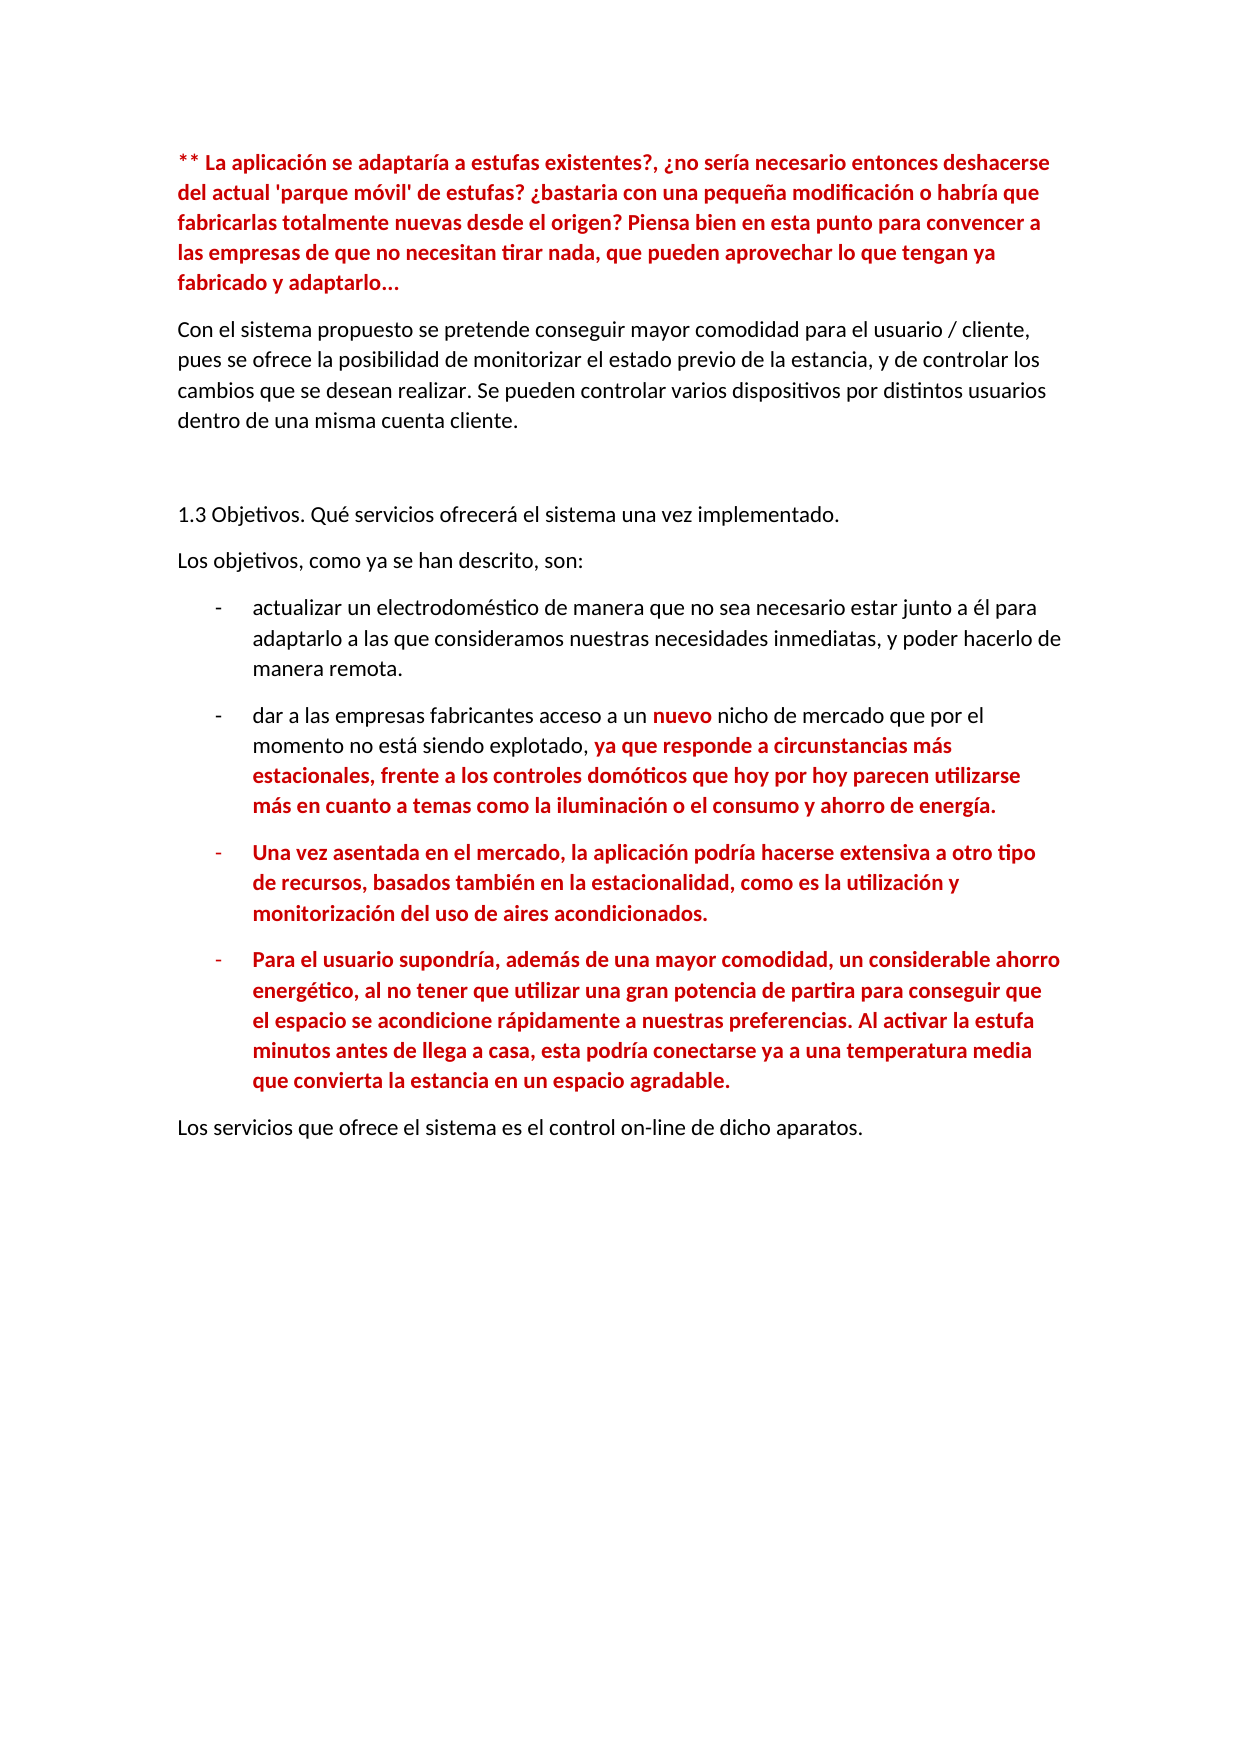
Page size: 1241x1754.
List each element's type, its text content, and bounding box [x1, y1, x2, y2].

list dar a las empresas fabricantes acceso a un nuevo nicho de mercado que por el momento no está siendo explotado, ya que responde a circunstancias más estacionales, frente a los controles domóticos que hoy por hoy parecen utilizarse más en cuanto a temas como la iluminación o el consumo y ahorro de energía. [215, 701, 1063, 819]
text 1.3 Objetivos. Qué servicios ofrecerá el sistema una vez implementado. [177, 500, 1063, 528]
list actualizar un electrodoméstico de manera que no sea necesario estar junto a él para adaptarlo a las que consideramos nuestras necesidades inmediatas, y poder hacerlo de manera remota. [215, 593, 1063, 682]
list Una vez asentada en el mercado, la aplicación podría hacerse extensiva a otro tipo de recursos, basados también en la estacionalidad, como es la utilización y monitorización del uso de aires acondicionados. [215, 838, 1063, 927]
text ** La aplicación se adaptaría a estufas existentes?, ¿no sería necesario entonces deshacerse del actual 'parque móvil' de estufas? ¿bastaria con una pequeña modificación o habría que fabricarlas totalmente nuevas desde el origen? Piensa bien en esta punto para convencer a las empresas de que no necesitan tirar nada, que pueden aprovechar lo que tengan ya fabricado y adaptarlo... [177, 148, 1063, 296]
text Los servicios que ofrece el sistema es el control on-line de dicho aparatos. [177, 1113, 1063, 1141]
text Los objetivos, como ya se han descrito, son: [177, 547, 1063, 574]
list Para el usuario supondría, además de una mayor comodidad, un considerable ahorro energético, al no tener que utilizar una gran potencia de partira para conseguir que el espacio se acondicione rápidamente a nuestras preferencias. Al activar la estufa minutos antes de llega a casa, esta podría conectarse ya a una temperatura media que convierta la estancia en un espacio agradable. [215, 946, 1063, 1094]
text Con el sistema propuesto se pretende conseguir mayor comodidad para el usuario / cliente, pues se ofrece la posibilidad de monitorizar el estado previo de la estancia, y de controlar los cambios que se desean realizar. Se pueden controlar varios dispositivos por distintos usuarios dentro de una misma cuenta cliente. [177, 315, 1063, 434]
